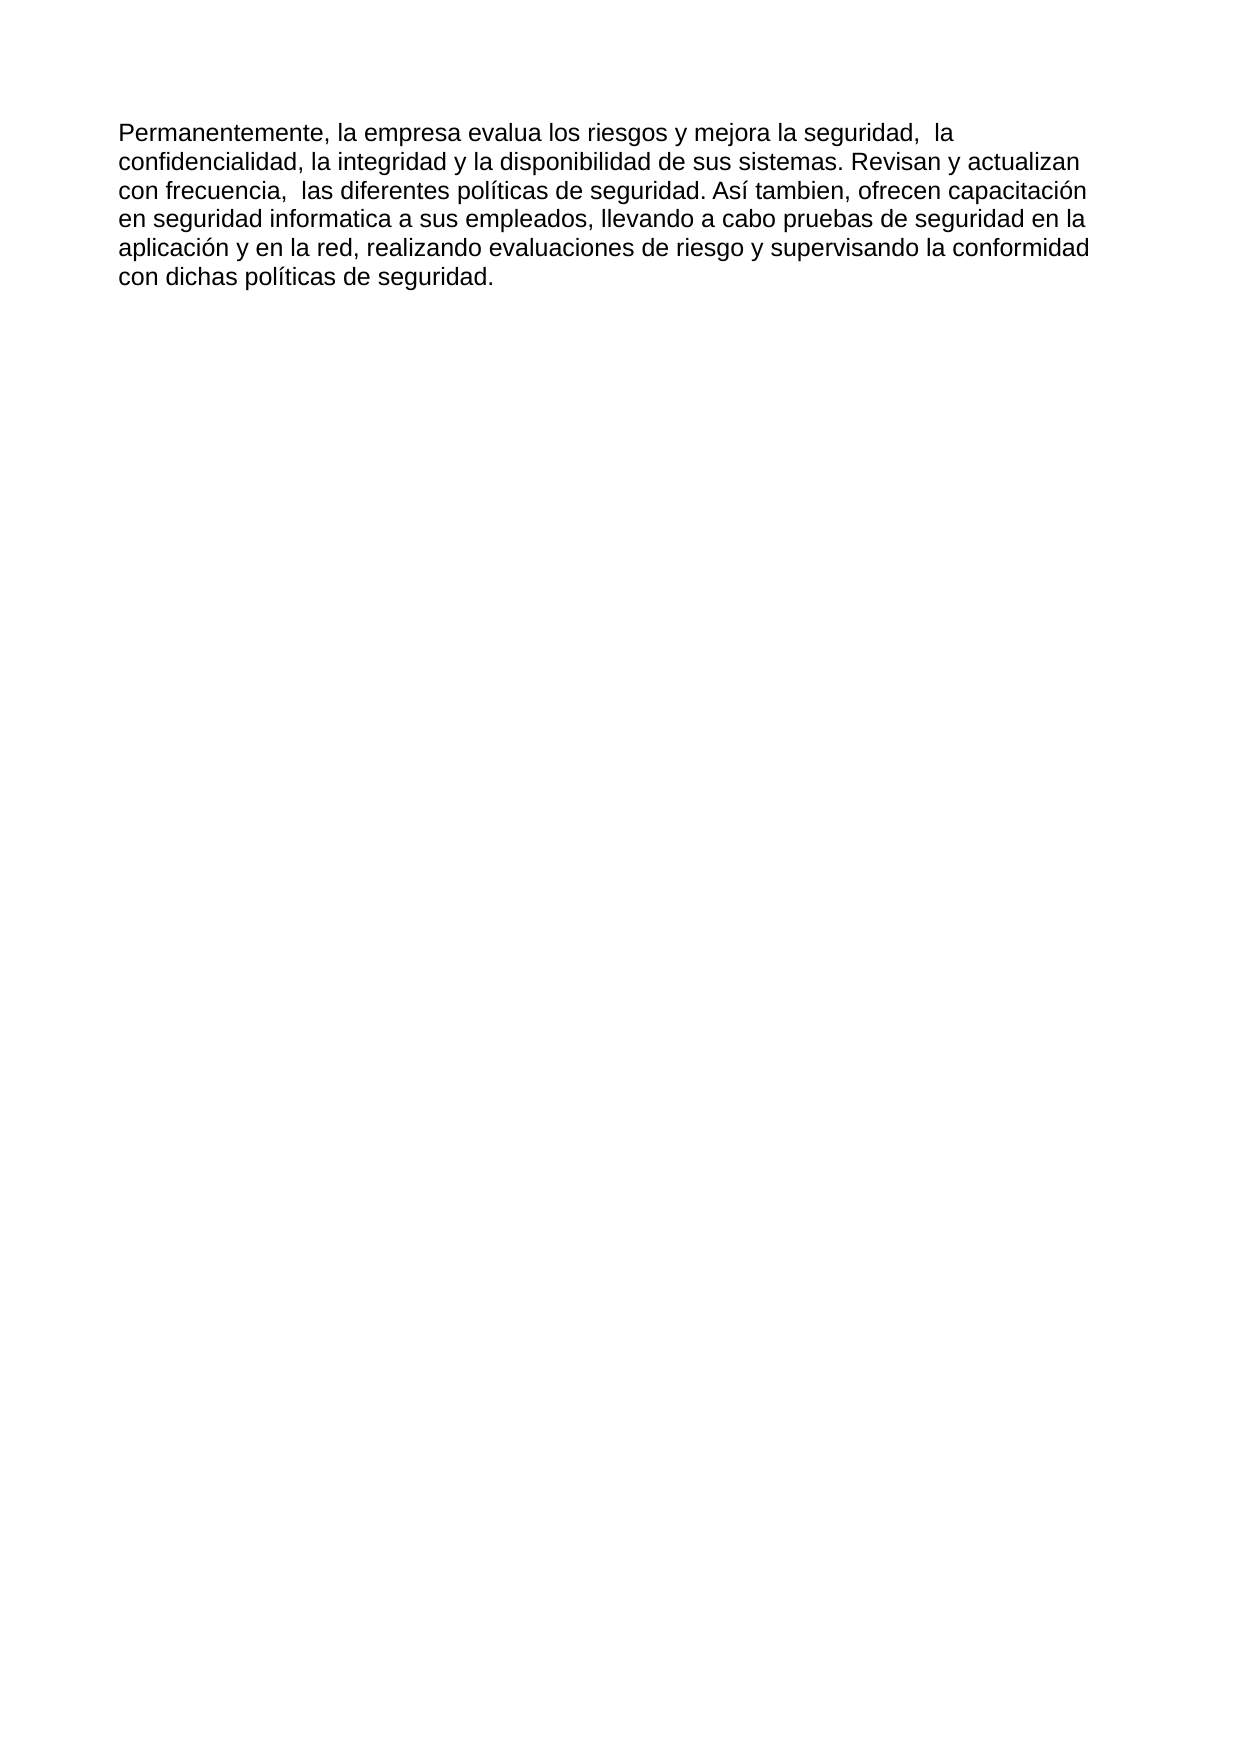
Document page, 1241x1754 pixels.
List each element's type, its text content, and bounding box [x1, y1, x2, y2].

text Permanentemente, la empresa evalua los riesgos y mejora la seguridad, la confidencialidad, la integridad y la disponibilidad de sus sistemas. Revisan y actualizan con frecuencia, las diferentes políticas de seguridad. Así tambien, ofrecen capacitación en seguridad informatica a sus empleados, llevando a cabo pruebas de seguridad en la aplicación y en la red, realizando evaluaciones de riesgo y supervisando la conformidad con dichas políticas de seguridad. [118, 118, 1122, 319]
